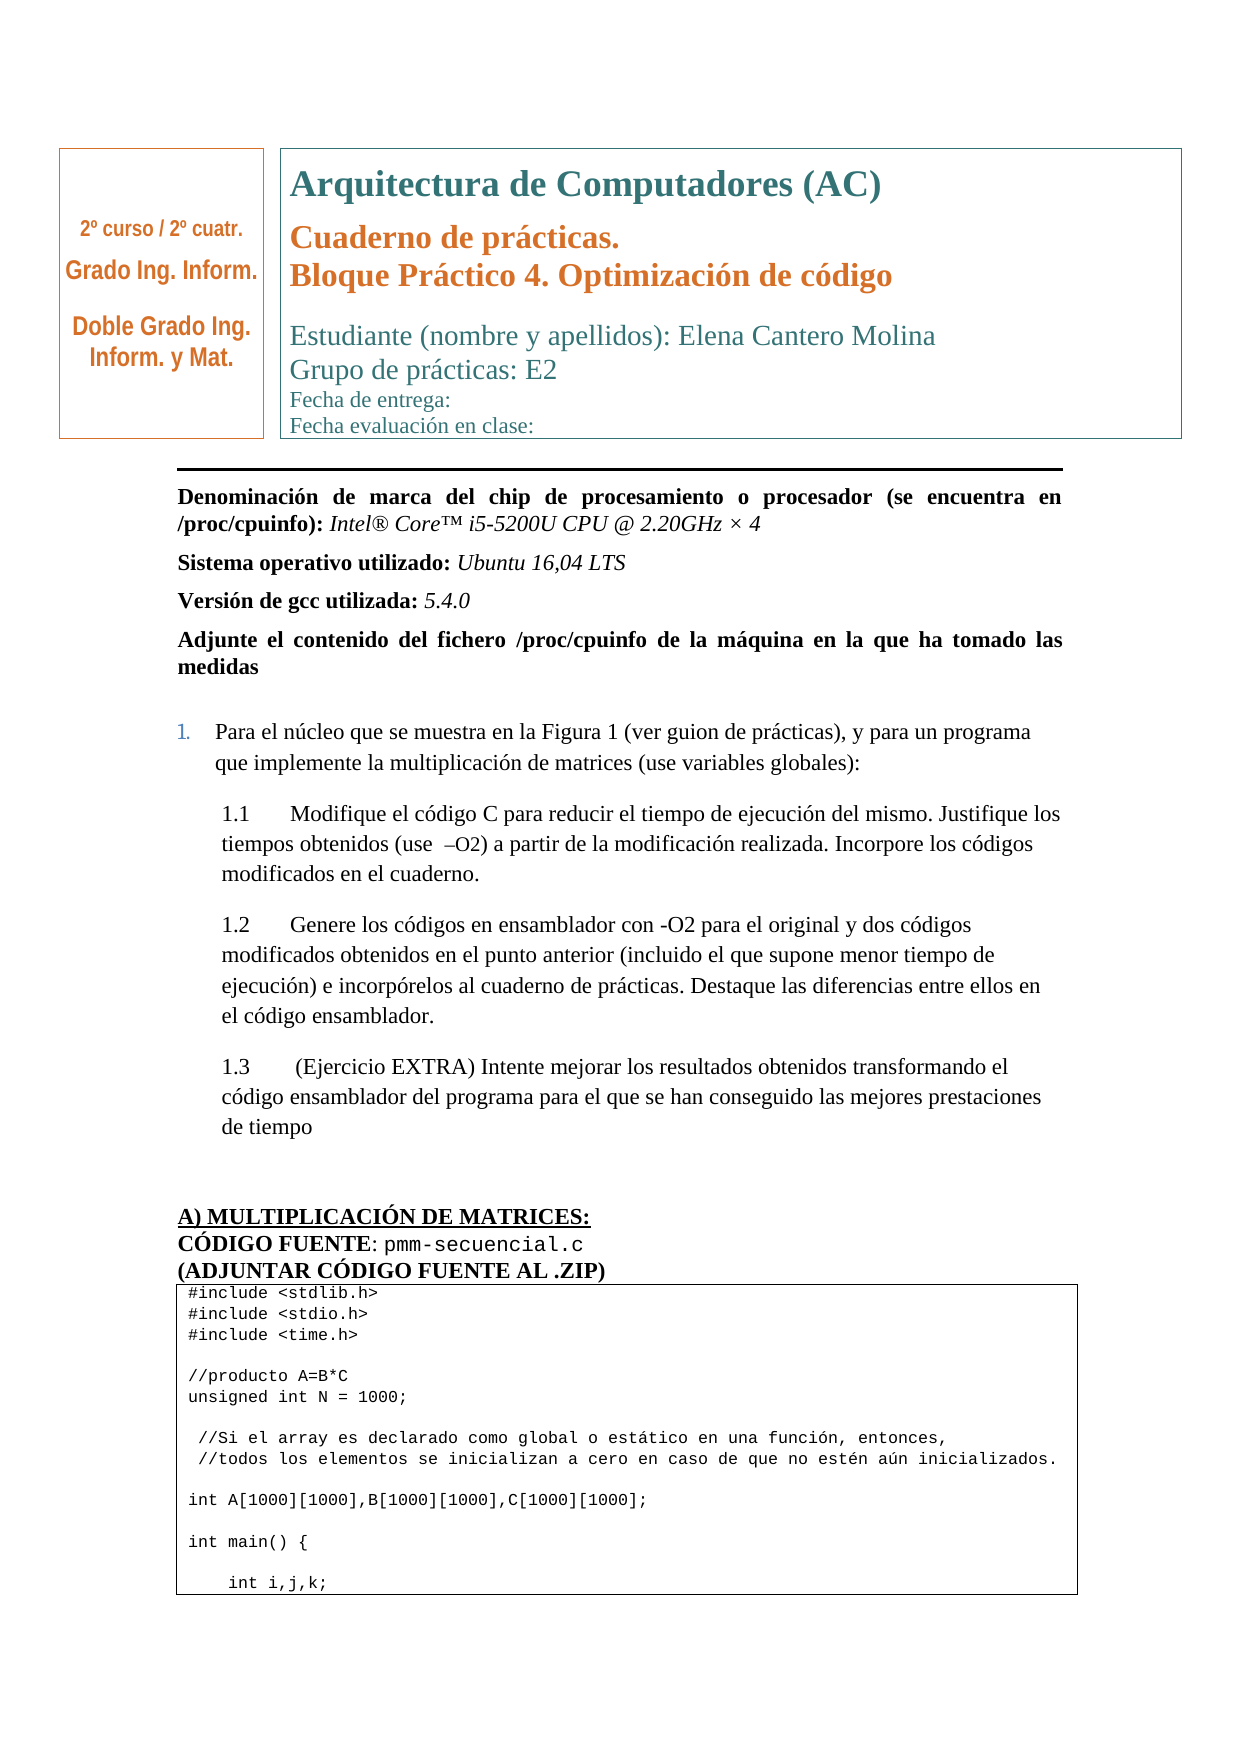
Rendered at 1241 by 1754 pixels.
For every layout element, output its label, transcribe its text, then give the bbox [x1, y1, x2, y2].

table_header Arquitectura de Computadores (AC) Cuaderno de prácticas. Bloque Práctico 4. Optimización de código Estudiante (nombre y apellidos): Elena Cantero Molina Grupo de prácticas: E2 Fecha de entrega: Fecha evaluación en clase: [281, 149, 1181, 438]
text CÓDIGO FUENTE: pmm-secuencial.c [177, 1230, 1063, 1257]
list Versión de gcc utilizada: 5.4.0 [177, 587, 1063, 614]
list Adjunte el contenido del fichero /proc/cpuinfo de la máquina en la que ha tomado las medidas [177, 626, 1063, 679]
list Sistema operativo utilizado: Ubuntu 16,04 LTS [177, 549, 1063, 575]
text A) MULTIPLICACIÓN DE MATRICES: [177, 1203, 1063, 1230]
list Para el núcleo que se muestra en la Figura 1 (ver guion de prácticas), y para un programa que implemente la multiplicación de matrices (use variables globales): [177, 718, 1063, 775]
table_header #include <stdlib.h> #include <stdio.h> #include <time.h> //producto A=B*C unsigned int N = 1000; //Si el array es declarado como global o estático en una función, entonces, //todos los elementos se inicializan a cero en caso de que no estén aún inicializados. int A[1000][1000],B[1000][1000],C[1000][1000]; int main() { int i,j,k; [177, 1285, 1077, 1594]
text (ADJUNTAR CÓDIGO FUENTE AL .ZIP) [177, 1257, 1063, 1284]
table_header 2º curso / 2º cuatr. Grado Ing. Inform. Doble Grado Ing. Inform. y Mat. [60, 149, 263, 438]
list Modifique el código C para reducir el tiempo de ejecución del mismo. Justifique los tiempos obtenidos (use –O2) a partir de la modificación realizada. Incorpore los códigos modificados en el cuaderno. [221, 800, 1063, 887]
table_header [264, 148, 280, 438]
list Genere los códigos en ensamblador con -O2 para el original y dos códigos modificados obtenidos en el punto anterior (incluido el que supone menor tiempo de ejecución) e incorpórelos al cuaderno de prácticas. Destaque las diferencias entre ellos en el código ensamblador. [221, 911, 1063, 1028]
list Denominación de marca del chip de procesamiento o procesador (se encuentra en /proc/cpuinfo): Intel® Core™ i5-5200U CPU @ 2.20GHz × 4 [177, 483, 1063, 536]
list 1.3 (Ejercicio EXTRA) Intente mejorar los resultados obtenidos transformando el código ensamblador del programa para el que se han conseguido las mejores prestaciones de tiempo [221, 1053, 1063, 1140]
